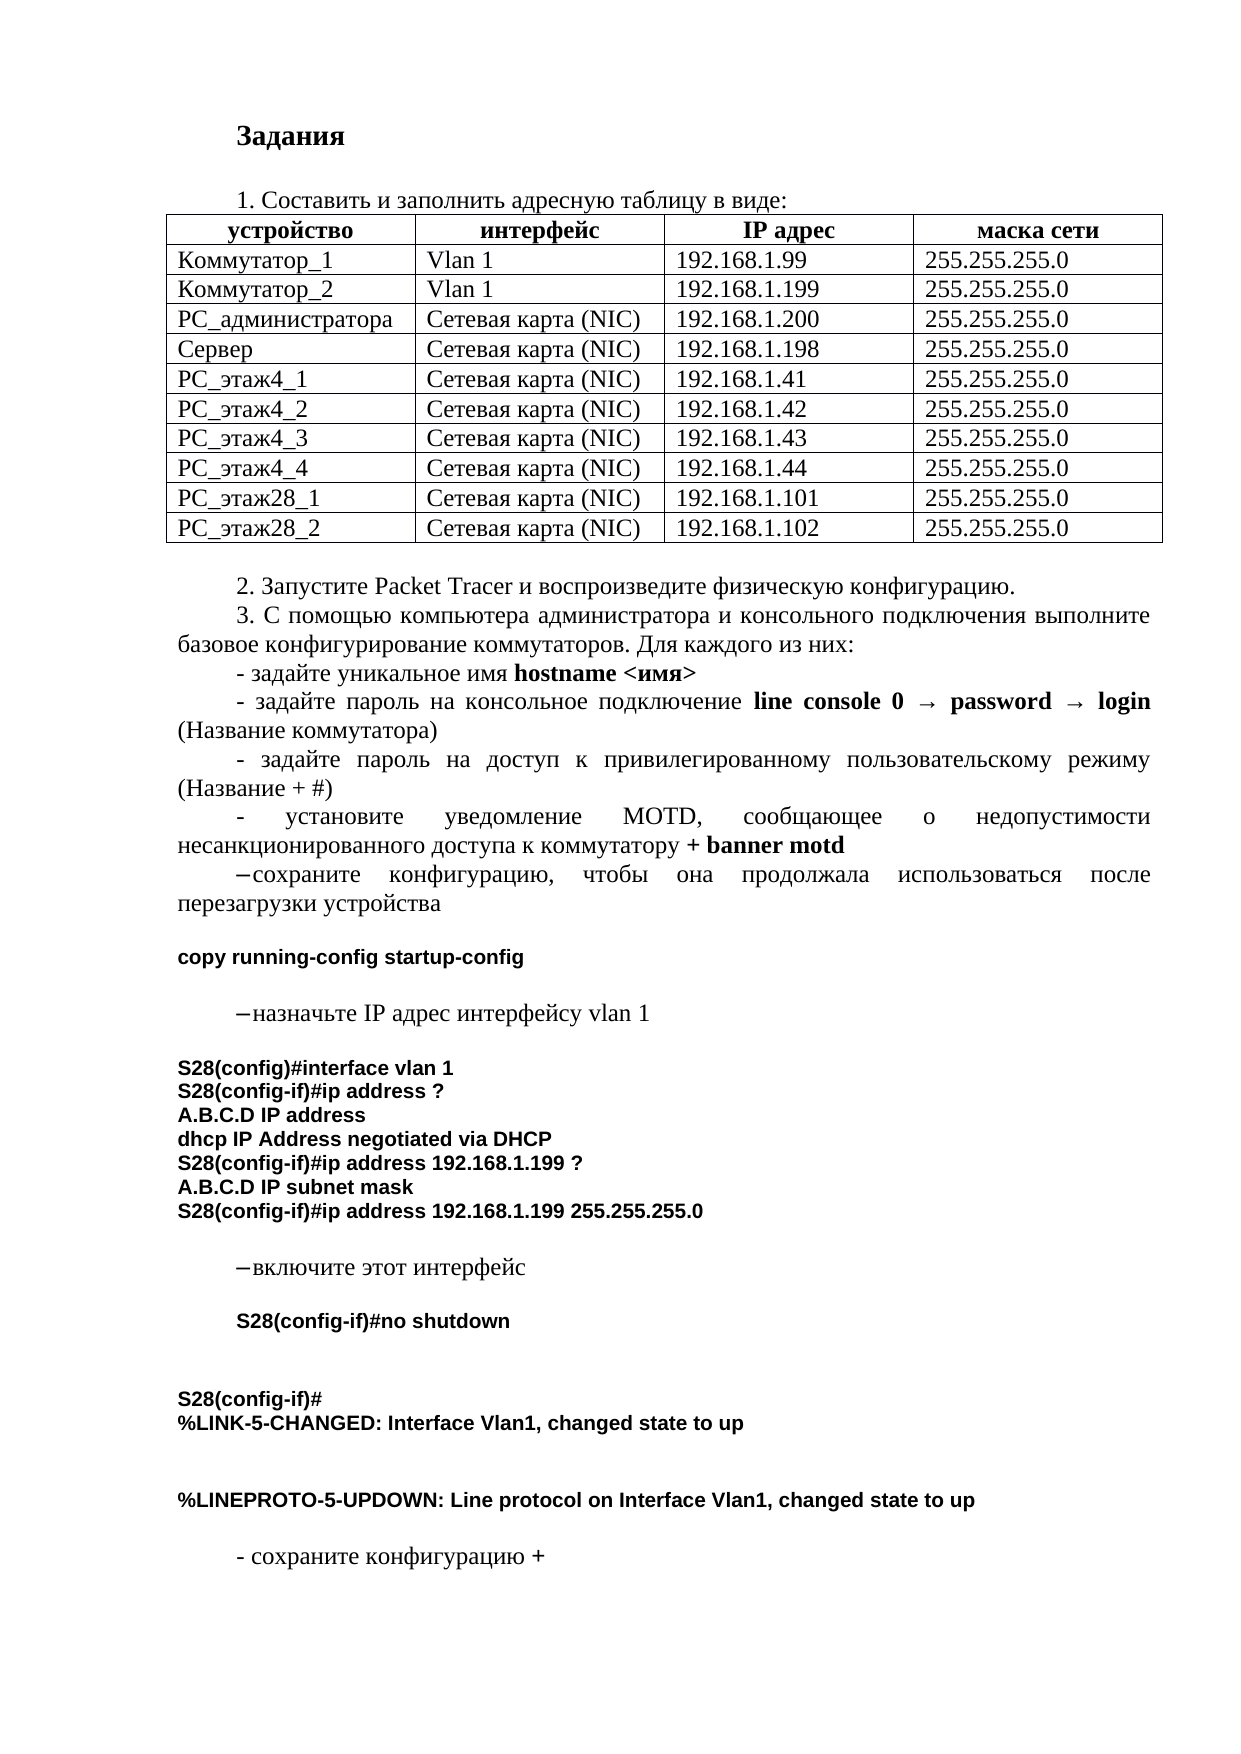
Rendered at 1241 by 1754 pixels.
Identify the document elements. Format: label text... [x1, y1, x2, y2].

table_cell Сетевая карта (NIC) [416, 334, 664, 363]
table_cell Коммутатор_1 [167, 245, 415, 273]
table_cell 192.168.1.102 [665, 513, 913, 542]
table_cell 255.255.255.0 [914, 483, 1162, 512]
table_cell 255.255.255.0 [914, 304, 1162, 333]
table_cell 255.255.255.0 [914, 453, 1162, 482]
table_cell Сетевая карта (NIC) [416, 394, 664, 422]
table_cell 192.168.1.200 [665, 304, 913, 333]
table_cell 255.255.255.0 [914, 334, 1162, 363]
text - сохраните конфигурацию + [177, 1541, 1152, 1569]
table_cell Сетевая карта (NIC) [416, 424, 664, 452]
text - задайте пароль на доступ к привилегированному пользовательскому режиму (Название + #) [177, 744, 1152, 801]
text S28(config-if)#no shutdown [177, 1309, 1152, 1333]
text - задайте уникальное имя hostname <имя> [177, 658, 1152, 686]
table_cell 192.168.1.99 [665, 245, 913, 273]
text A.B.C.D IP subnet mask [177, 1175, 1152, 1199]
text dhcp IP Address negotiated via DHCP [177, 1127, 1152, 1151]
text 1. Составить и заполнить адресную таблицу в виде: [177, 185, 1152, 214]
text Задания [177, 118, 1152, 152]
text S28(config-if)# [177, 1387, 1152, 1411]
table_header маска сети [914, 215, 1162, 244]
table_cell РС_администратора [167, 304, 415, 333]
table_cell РС_этаж4_1 [167, 364, 415, 393]
table_cell Vlan 1 [416, 245, 664, 273]
text %LINK-5-CHANGED: Interface Vlan1, changed state to up [177, 1411, 1152, 1435]
text A.B.C.D IP address [177, 1103, 1152, 1127]
table_cell 255.255.255.0 [914, 275, 1162, 303]
text S28(config-if)#ip address 192.168.1.199 255.255.255.0 [177, 1199, 1152, 1223]
text %LINEPROTO-5-UPDOWN: Line protocol on Interface Vlan1, changed state to up [177, 1488, 1152, 1512]
table_cell 255.255.255.0 [914, 394, 1162, 422]
table_cell РС_этаж4_3 [167, 424, 415, 452]
table_cell Сетевая карта (NIC) [416, 364, 664, 393]
table_cell 255.255.255.0 [914, 245, 1162, 273]
text S28(config-if)#ip address ? [177, 1079, 1152, 1103]
table_cell РС_этаж4_4 [167, 453, 415, 482]
table_cell Сетевая карта (NIC) [416, 513, 664, 542]
table_cell Коммутатор_2 [167, 275, 415, 303]
list включите этот интерфейс [177, 1252, 1152, 1281]
table_cell Vlan 1 [416, 275, 664, 303]
text - задайте пароль на консольное подключение line console 0 → password → login (Название коммутатора) [177, 686, 1152, 744]
table_cell Сетевая карта (NIC) [416, 453, 664, 482]
list copy running-config startup-config [177, 945, 1152, 969]
table_cell 192.168.1.199 [665, 275, 913, 303]
table_cell 192.168.1.198 [665, 334, 913, 363]
list S28(config)#interface vlan 1 [177, 1055, 1152, 1079]
table_header устройство [167, 215, 415, 244]
table_header IP адрес [665, 215, 913, 244]
table_header интерфейс [416, 215, 664, 244]
table_cell Сетевая карта (NIC) [416, 483, 664, 512]
text S28(config-if)#ip address 192.168.1.199 ? [177, 1151, 1152, 1175]
table_cell 255.255.255.0 [914, 364, 1162, 393]
table_cell 192.168.1.101 [665, 483, 913, 512]
text 3. С помощью компьютера администратора и консольного подключения выполните базовое конфигурирование коммутаторов. Для каждого из них: [177, 600, 1152, 658]
table_cell 192.168.1.43 [665, 424, 913, 452]
table_cell РС_этаж4_2 [167, 394, 415, 422]
table_cell 192.168.1.41 [665, 364, 913, 393]
text 2. Запустите Packet Tracer и воспроизведите физическую конфигурацию. [177, 571, 1152, 600]
list назначьте IP адрес интерфейсу vlan 1 [177, 998, 1152, 1027]
list сохраните конфигурацию, чтобы она продолжала использоваться после перезагрузки устройства [177, 859, 1152, 916]
table_cell 255.255.255.0 [914, 513, 1162, 542]
table_cell РС_этаж28_1 [167, 483, 415, 512]
table_cell 255.255.255.0 [914, 424, 1162, 452]
table_cell 192.168.1.42 [665, 394, 913, 422]
text - установите уведомление MOTD, сообщающее о недопустимости несанкционированного доступа к коммутатору + banner motd [177, 801, 1152, 859]
table_cell Сетевая карта (NIC) [416, 304, 664, 333]
table_cell Сервер [167, 334, 415, 363]
table_cell РС_этаж28_2 [167, 513, 415, 542]
table_cell 192.168.1.44 [665, 453, 913, 482]
